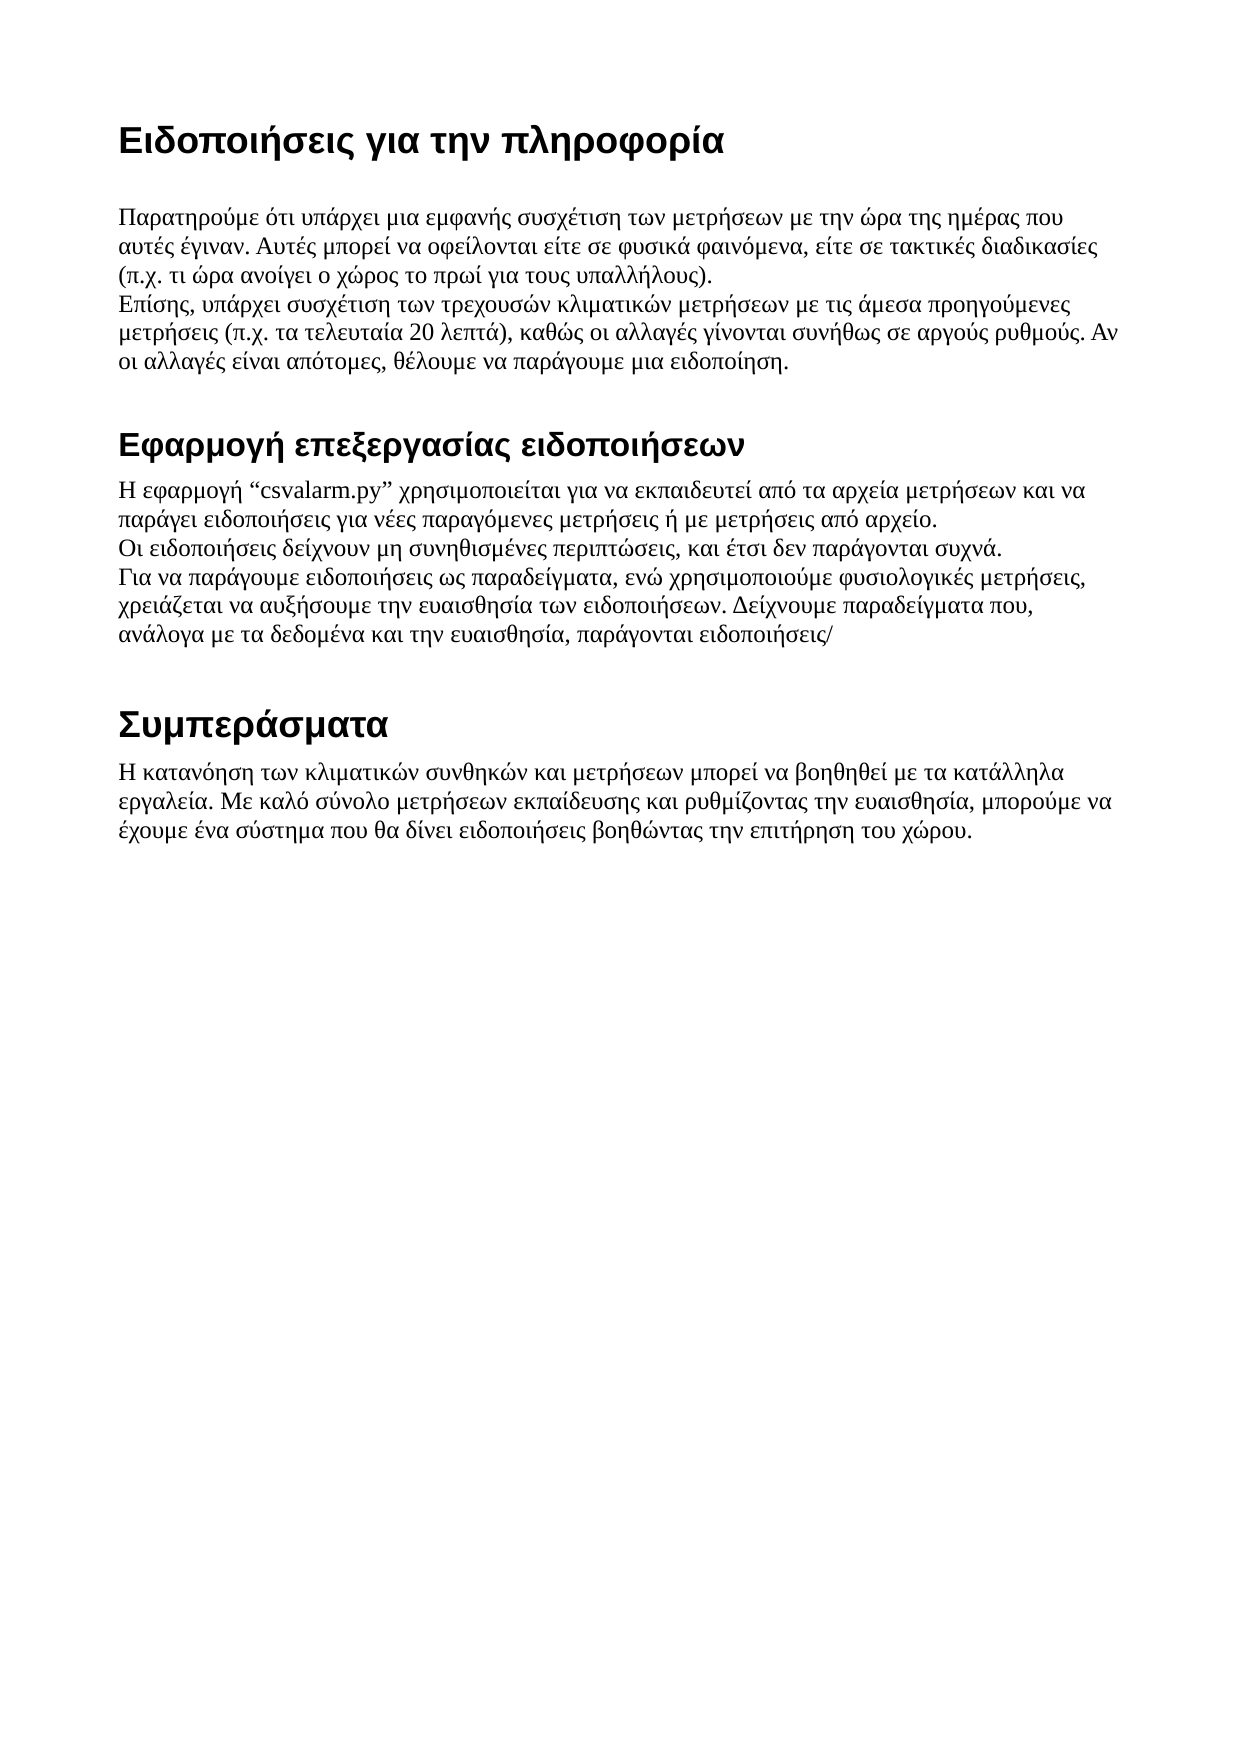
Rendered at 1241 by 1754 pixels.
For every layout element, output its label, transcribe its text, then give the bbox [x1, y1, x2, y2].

subtitle Συμπεράσματα [118, 702, 1122, 745]
subtitle Ειδοποιήσεις για την πληροφορία [118, 118, 1122, 161]
subtitle Εφαρμογή επεξεργασίας ειδοποιήσεων [118, 424, 1122, 463]
text Επίσης, υπάρχει συσχέτιση των τρεχουσών κλιματικών μετρήσεων με τις άμεσα προηγούμενες μετρήσεις (π.χ. τα τελευταία 20 λεπτά), καθώς οι αλλαγές γίνονται συνήθως σε αργούς ρυθμούς. Αν οι αλλαγές είναι απότομες, θέλουμε να παράγουμε μια ειδοποίηση. [118, 289, 1122, 375]
text Οι ειδοποιήσεις δείχνουν μη συνηθισμένες περιπτώσεις, και έτσι δεν παράγονται συχνά. [118, 533, 1122, 562]
text Η εφαρμογή “csvalarm.py” χρησιμοποιείται για να εκπαιδευτεί από τα αρχεία μετρήσεων και να παράγει ειδοποιήσεις για νέες παραγόμενες μετρήσεις ή με μετρήσεις από αρχείο. [118, 476, 1122, 533]
text Παρατηρούμε ότι υπάρχει μια εμφανής συσχέτιση των μετρήσεων με την ώρα της ημέρας που αυτές έγιναν. Αυτές μπορεί να οφείλονται είτε σε φυσικά φαινόμενα, είτε σε τακτικές διαδικασίες (π.χ. τι ώρα ανοίγει ο χώρος το πρωί για τους υπαλλήλους). [118, 202, 1122, 289]
text Η κατανόηση των κλιματικών συνθηκών και μετρήσεων μπορεί να βοηθηθεί με τα κατάλληλα εργαλεία. Με καλό σύνολο μετρήσεων εκπαίδευσης και ρυθμίζοντας την ευαισθησία, μπορούμε να έχουμε ένα σύστημα που θα δίνει ειδοποιήσεις βοηθώντας την επιτήρηση του χώρου. [118, 757, 1122, 844]
text Για να παράγουμε ειδοποιήσεις ως παραδείγματα, ενώ χρησιμοποιούμε φυσιολογικές μετρήσεις, χρειάζεται να αυξήσουμε την ευαισθησία των ειδοποιήσεων. Δείχνουμε παραδείγματα που, ανάλογα με τα δεδομένα και την ευαισθησία, παράγονται ειδοποιήσεις/ [118, 562, 1122, 648]
